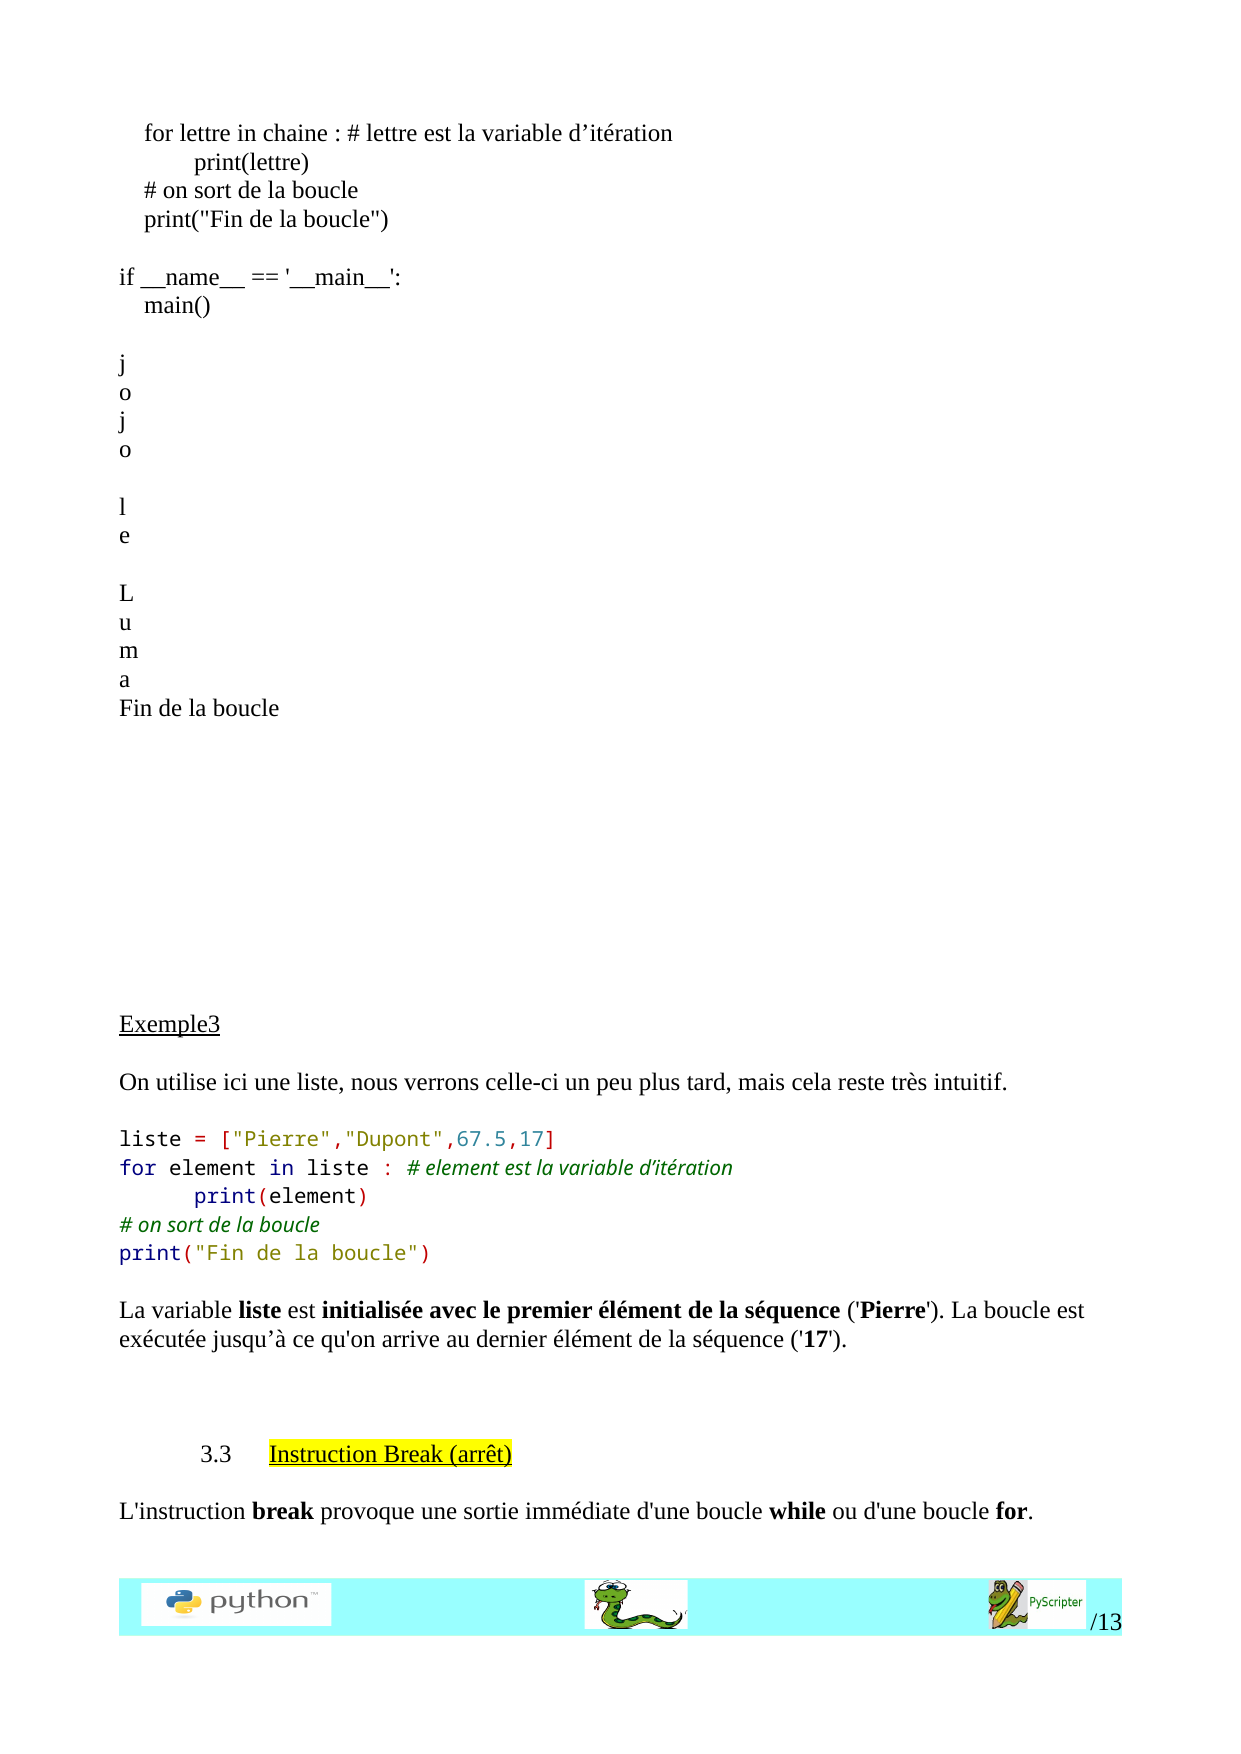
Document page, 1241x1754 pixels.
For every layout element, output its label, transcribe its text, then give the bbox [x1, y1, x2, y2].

text o [119, 377, 1122, 406]
text liste = ["Pierre","Dupont",67.5,17] [119, 1124, 1122, 1153]
text # on sort de la boucle [119, 176, 1122, 204]
text o [119, 434, 1122, 463]
text if __name__ == '__main__': [119, 262, 1122, 291]
text l [119, 492, 1122, 521]
picture [988, 1580, 1087, 1629]
picture [141, 1583, 332, 1626]
text main() [119, 291, 1122, 319]
text Exemple3 [119, 1009, 1122, 1038]
text m [119, 636, 1122, 664]
text print(element) [119, 1181, 1122, 1210]
text u [119, 607, 1122, 636]
list Instruction Break (arrêt) [194, 1439, 1122, 1467]
picture [584, 1580, 688, 1629]
text for lettre in chaine : # lettre est la variable d’itération [119, 118, 1122, 147]
text print("Fin de la boucle") [119, 204, 1122, 233]
text On utilise ici une liste, nous verrons celle-ci un peu plus tard, mais cela reste très intuitif. [119, 1067, 1122, 1096]
text exécutée jusqu’à ce qu'on arrive au dernier élément de la séquence ('17'). [119, 1324, 1122, 1352]
text print(lettre) [119, 147, 1122, 176]
text e [119, 521, 1122, 549]
text La variable liste est initialisée avec le premier élément de la séquence ('Pierre'). La boucle est [119, 1295, 1122, 1324]
text print("Fin de la boucle") [119, 1238, 1122, 1267]
text for element in liste : # element est la variable d’itération [119, 1153, 1122, 1181]
text L [119, 578, 1122, 607]
text j [119, 348, 1122, 377]
text L'instruction break provoque une sortie immédiate d'une boucle while ou d'une boucle for. [119, 1496, 1122, 1525]
text j [119, 406, 1122, 434]
text Fin de la boucle [119, 693, 1122, 722]
text # on sort de la boucle [119, 1210, 1122, 1238]
text a [119, 664, 1122, 693]
